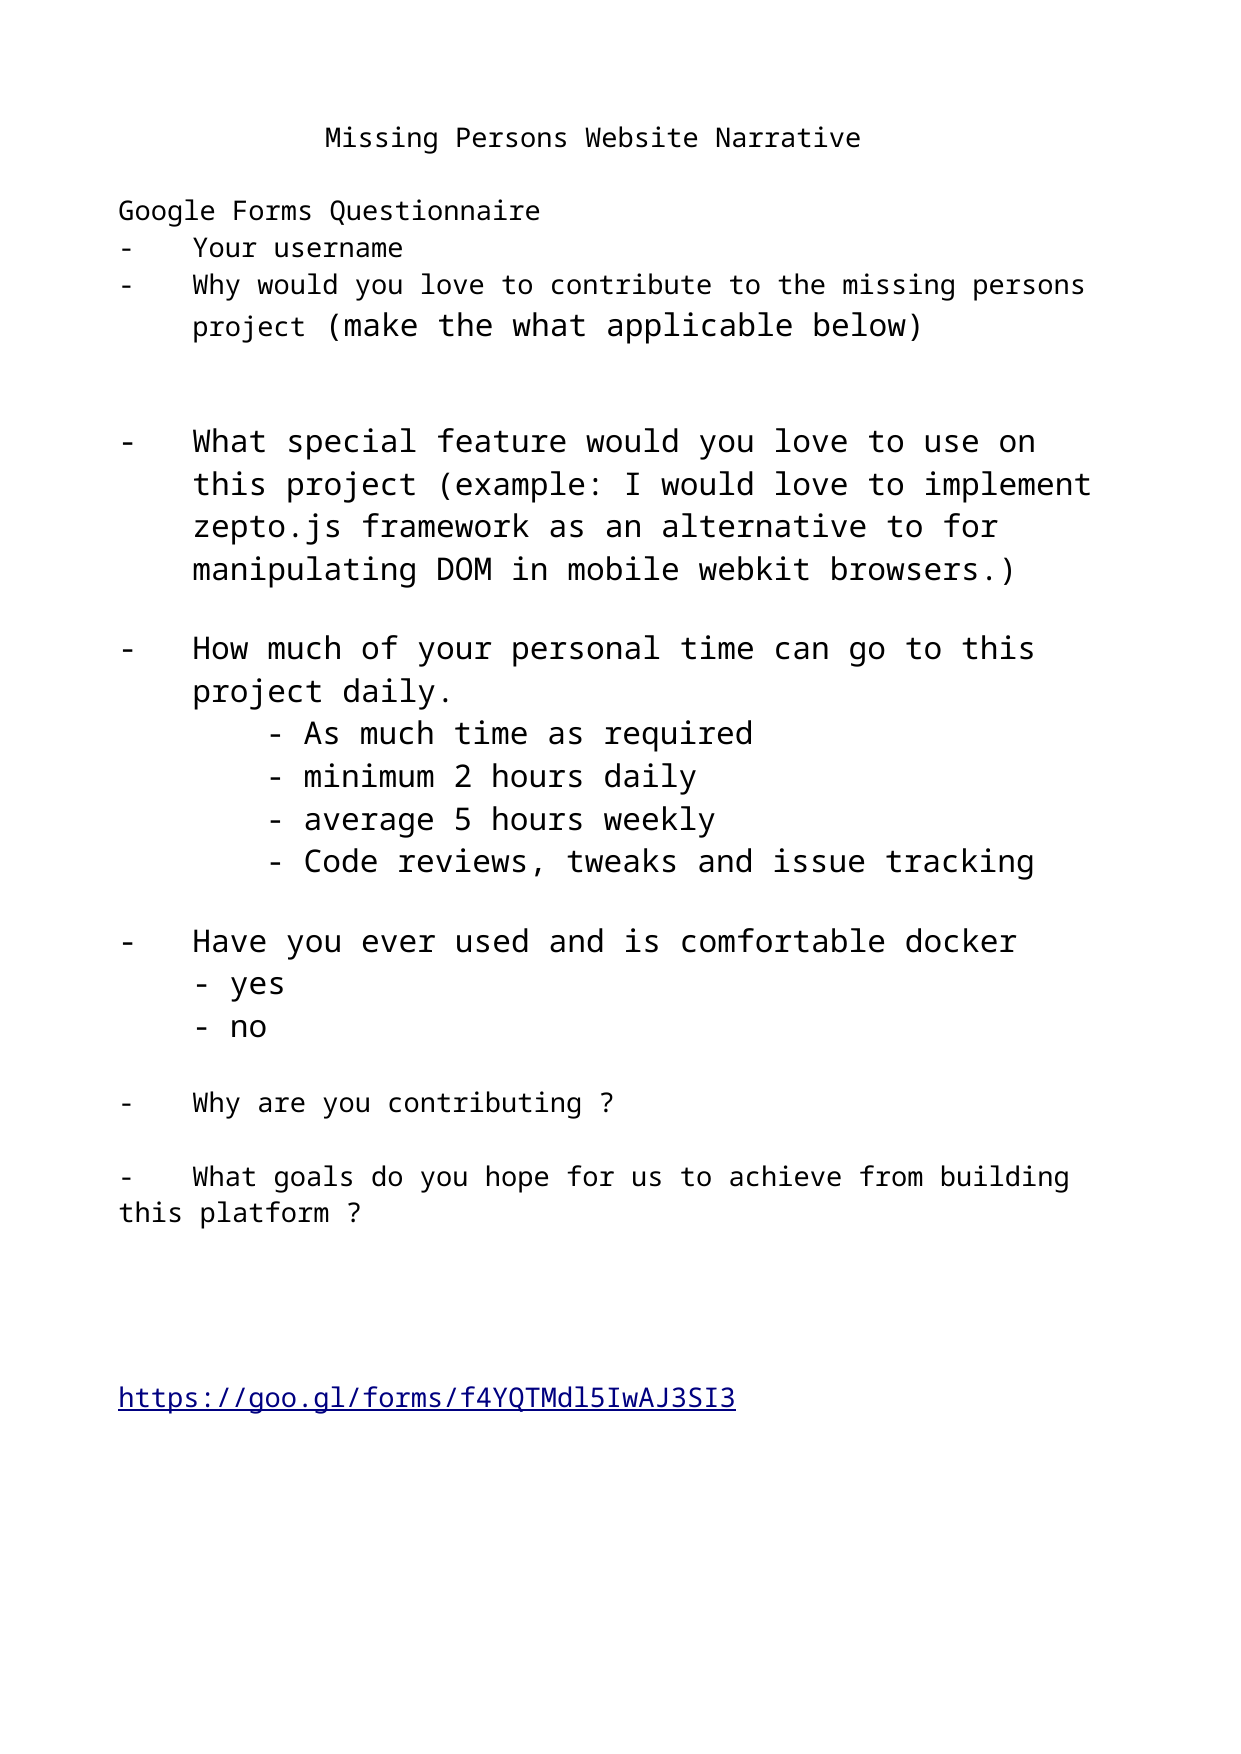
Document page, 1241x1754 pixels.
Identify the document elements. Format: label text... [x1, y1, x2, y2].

text - Have you ever used and is comfortable docker [118, 919, 1122, 961]
text - What special feature would you love to use on this project (example: I would love to implement zepto.js framework as an alternative to for manipulating DOM in mobile webkit browsers.) [118, 419, 1122, 589]
text - What goals do you hope for us to achieve from building this platform ? [118, 1157, 1122, 1231]
text Google Forms Questionnaire [118, 192, 1122, 229]
text - How much of your personal time can go to this project daily. [118, 626, 1122, 711]
text - As much time as required [118, 711, 1122, 754]
text Missing Persons Website Narrative [118, 118, 1122, 155]
text - Why are you contributing ? [118, 1083, 1122, 1120]
text - no [118, 1004, 1122, 1046]
text - average 5 hours weekly [118, 797, 1122, 839]
text - Why would you love to contribute to the missing persons project (make the what applicable below) [118, 266, 1122, 345]
text - yes [118, 961, 1122, 1004]
text https://goo.gl/forms/f4YQTMdl5IwAJ3SI3 [118, 1378, 1122, 1415]
text - Your username [118, 229, 1122, 266]
text - minimum 2 hours daily [118, 754, 1122, 797]
text - Code reviews, tweaks and issue tracking [118, 839, 1122, 882]
